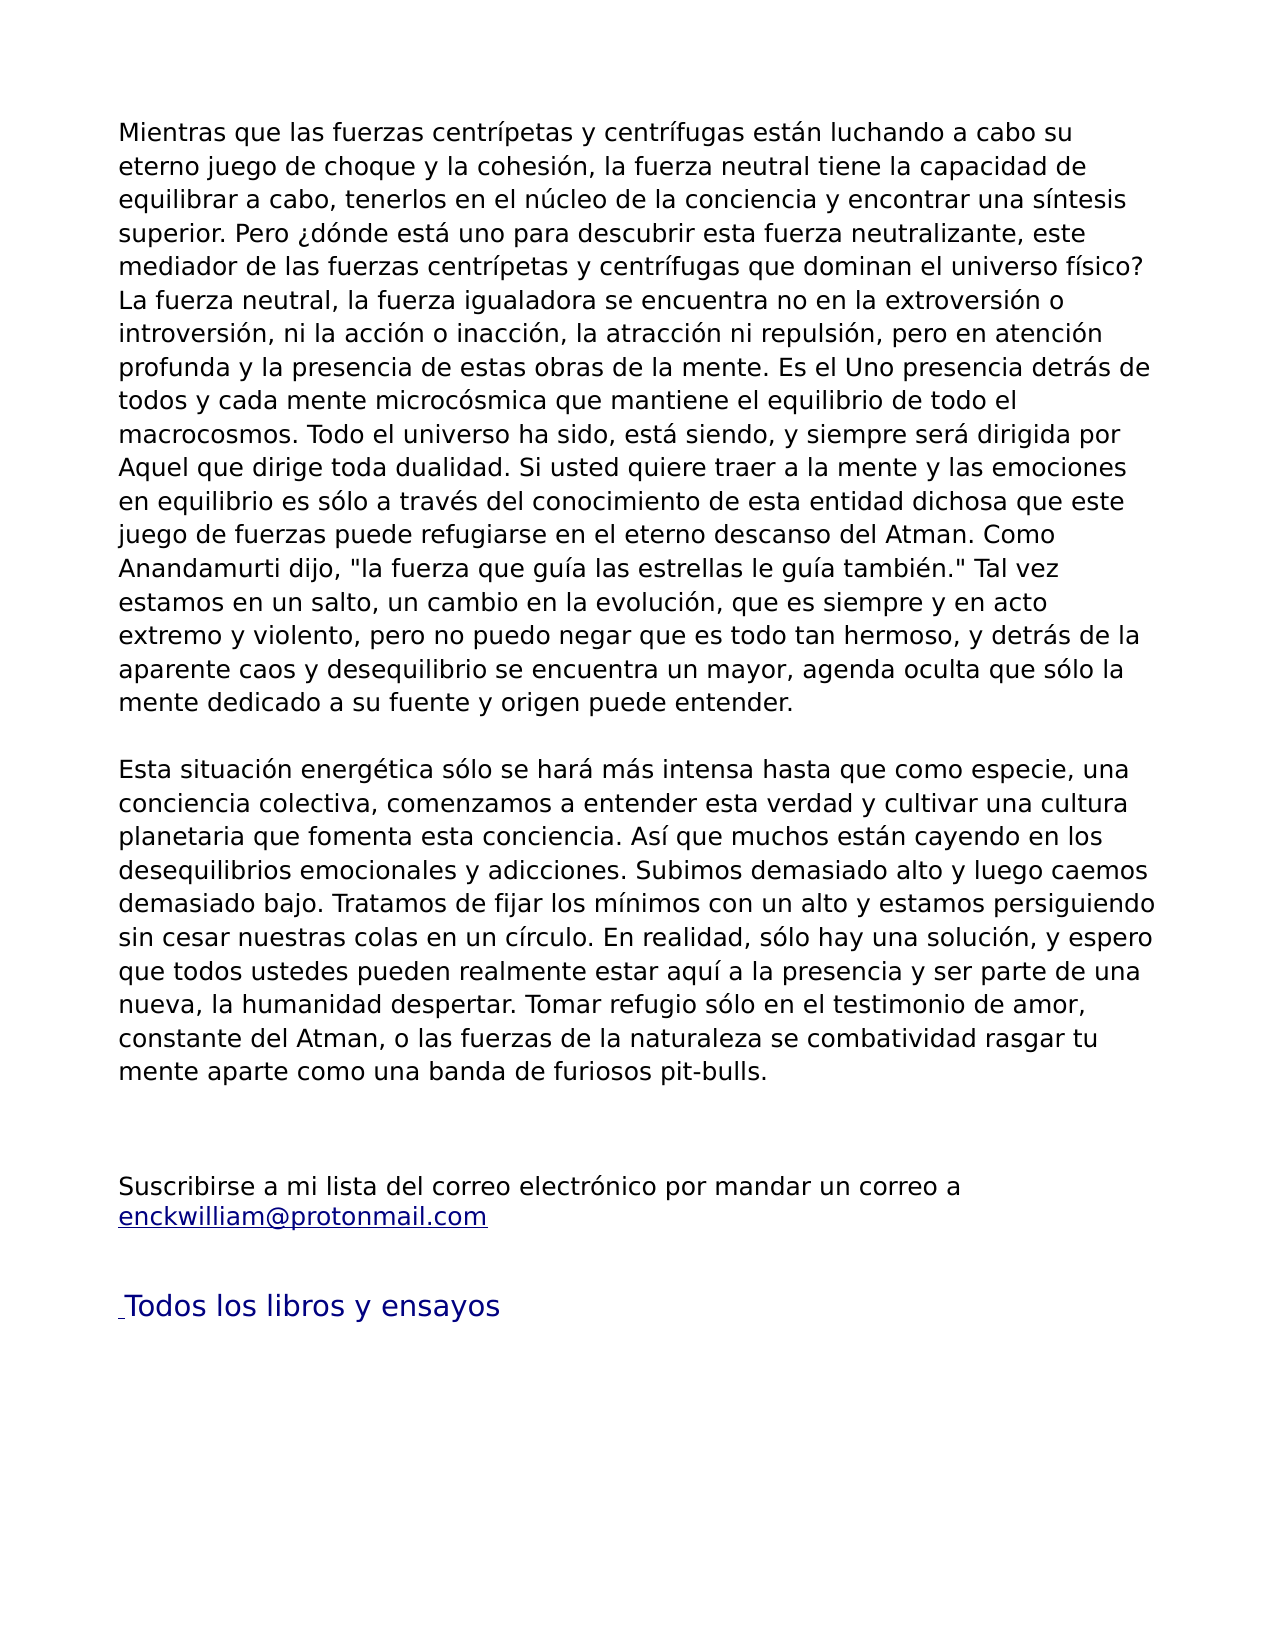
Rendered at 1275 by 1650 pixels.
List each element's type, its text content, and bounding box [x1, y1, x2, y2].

text Suscribirse a mi lista del correo electrónico por mandar un correo a enckwilliam@protonmail.com Todos los libros y ensayos [118, 1172, 1157, 1323]
text Mientras que las fuerzas centrípetas y centrífugas están luchando a cabo su eterno juego de choque y la cohesión, la fuerza neutral tiene la capacidad de equilibrar a cabo, tenerlos en el núcleo de la conciencia y encontrar una síntesis superior. Pero ¿dónde está uno para descubrir esta fuerza neutralizante, este mediador de las fuerzas centrípetas y centrífugas que dominan el universo físico? La fuerza neutral, la fuerza igualadora se encuentra no en la extroversión o introversión, ni la acción o inacción, la atracción ni repulsión, pero en atención profunda y la presencia de estas obras de la mente. Es el Uno presencia detrás de todos y cada mente microcósmica que mantiene el equilibrio de todo el macrocosmos. Todo el universo ha sido, está siendo, y siempre será dirigida por Aquel que dirige toda dualidad. Si usted quiere traer a la mente y las emociones en equilibrio es sólo a través del conocimiento de esta entidad dichosa que este juego de fuerzas puede refugiarse en el eterno descanso del Atman. Como Anandamurti dijo, "la fuerza que guía las estrellas le guía también." Tal vez estamos en un salto, un cambio en la evolución, que es siempre y en acto extremo y violento, pero no puedo negar que es todo tan hermoso, y detrás de la aparente caos y desequilibrio se encuentra un mayor, agenda oculta que sólo la mente dedicado a su fuente y origen puede entender. Esta situación energética sólo se hará más intensa hasta que como especie, una conciencia colectiva, comenzamos a entender esta verdad y cultivar una cultura planetaria que fomenta esta conciencia. Así que muchos están cayendo en los desequilibrios emocionales y adicciones. Subimos demasiado alto y luego caemos demasiado bajo. Tratamos de fijar los mínimos con un alto y estamos persiguiendo sin cesar nuestras colas en un círculo. En realidad, sólo hay una solución, y espero que todos ustedes pueden realmente estar aquí a la presencia y ser parte de una nueva, la humanidad despertar. Tomar refugio sólo en el testimonio de amor, constante del Atman, o las fuerzas de la naturaleza se combatividad rasgar tu mente aparte como una banda de furiosos pit-bulls. [118, 118, 1157, 1153]
